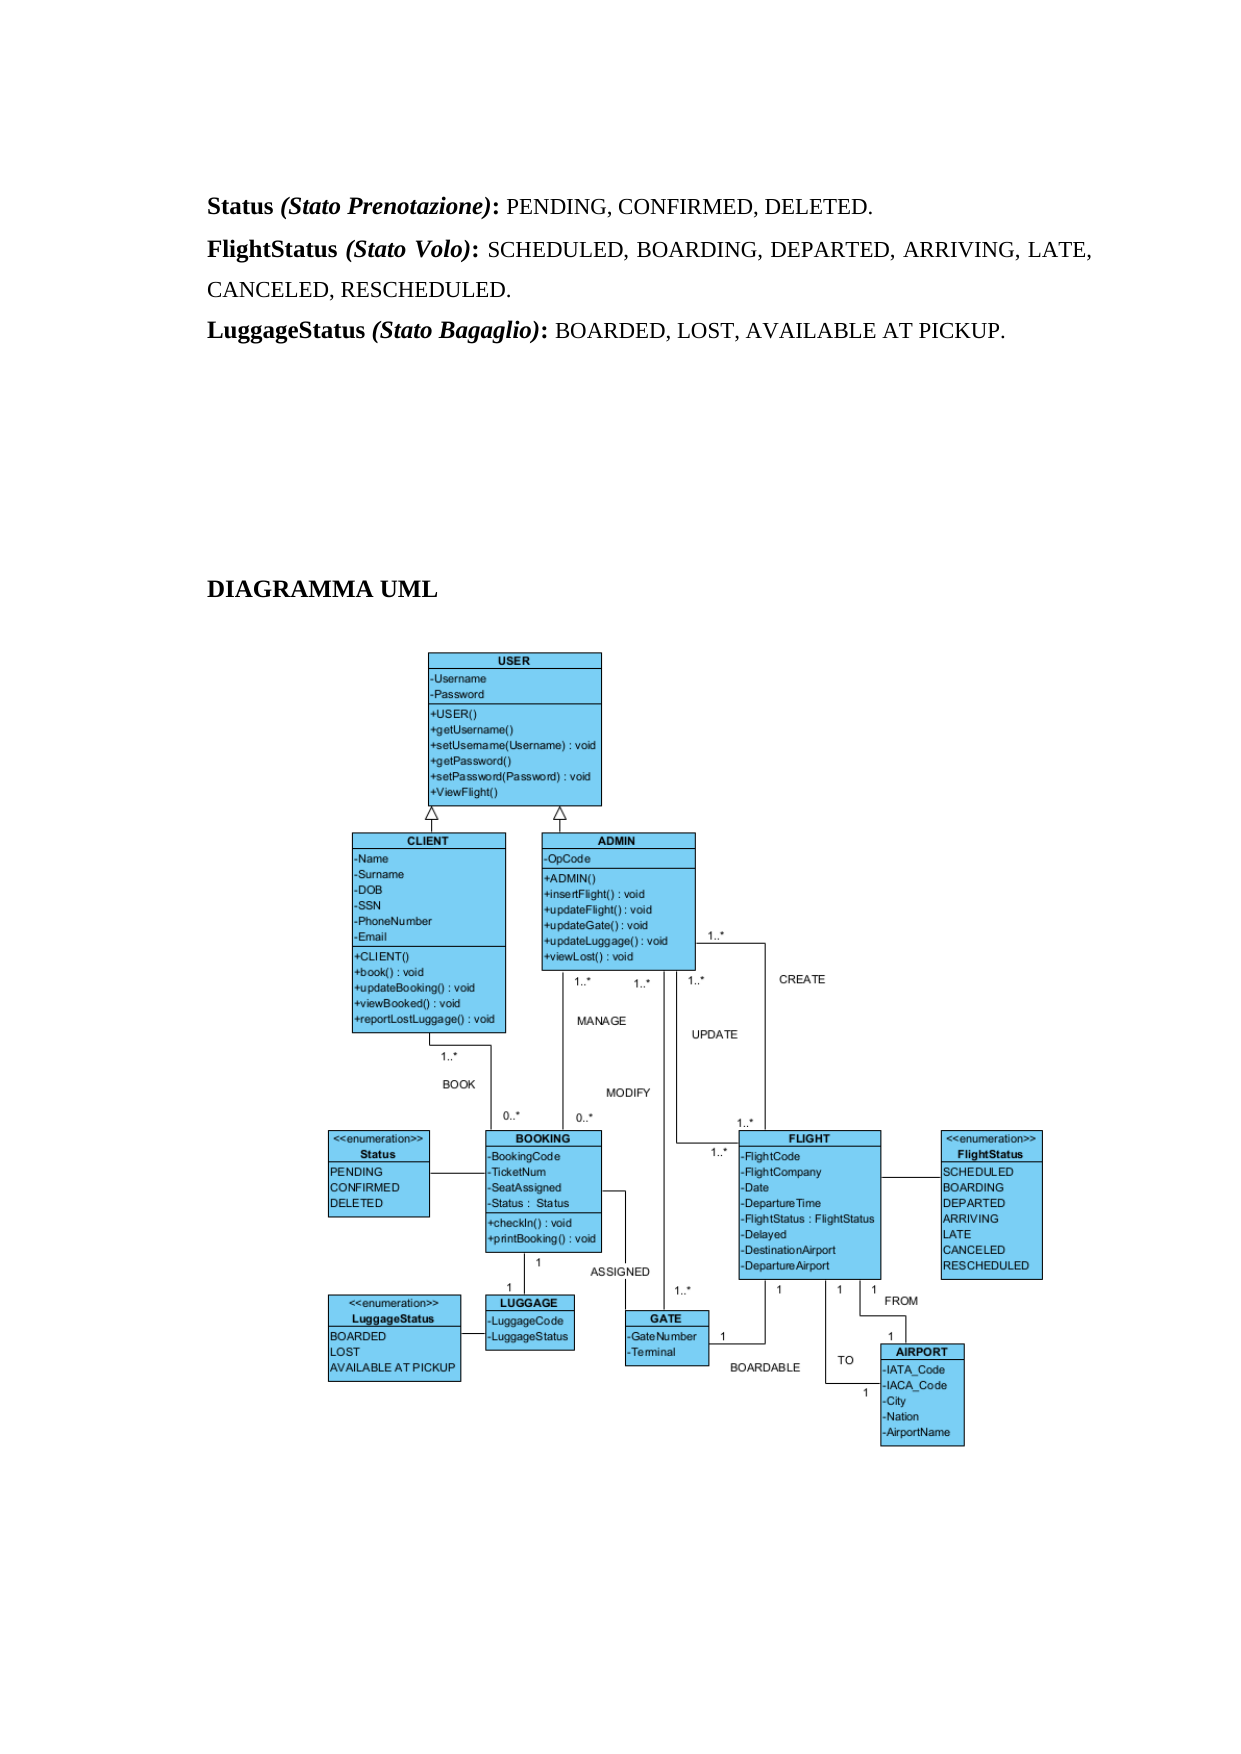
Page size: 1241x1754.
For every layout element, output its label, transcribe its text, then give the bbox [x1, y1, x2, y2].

text Status (Stato Prenotazione): PENDING, CONFIRMED, DELETED. [207, 191, 1092, 219]
text DIAGRAMMA UML [207, 574, 1092, 603]
text FlightStatus (Stato Volo): SCHEDULED, BOARDING, DEPARTED, ARRIVING, LATE, CANCELED, RESCHEDULED. [207, 234, 1092, 302]
text LuggageStatus (Stato Bagaglio): BOARDED, LOST, AVAILABLE AT PICKUP. [207, 315, 1092, 344]
picture [206, 617, 1093, 1460]
